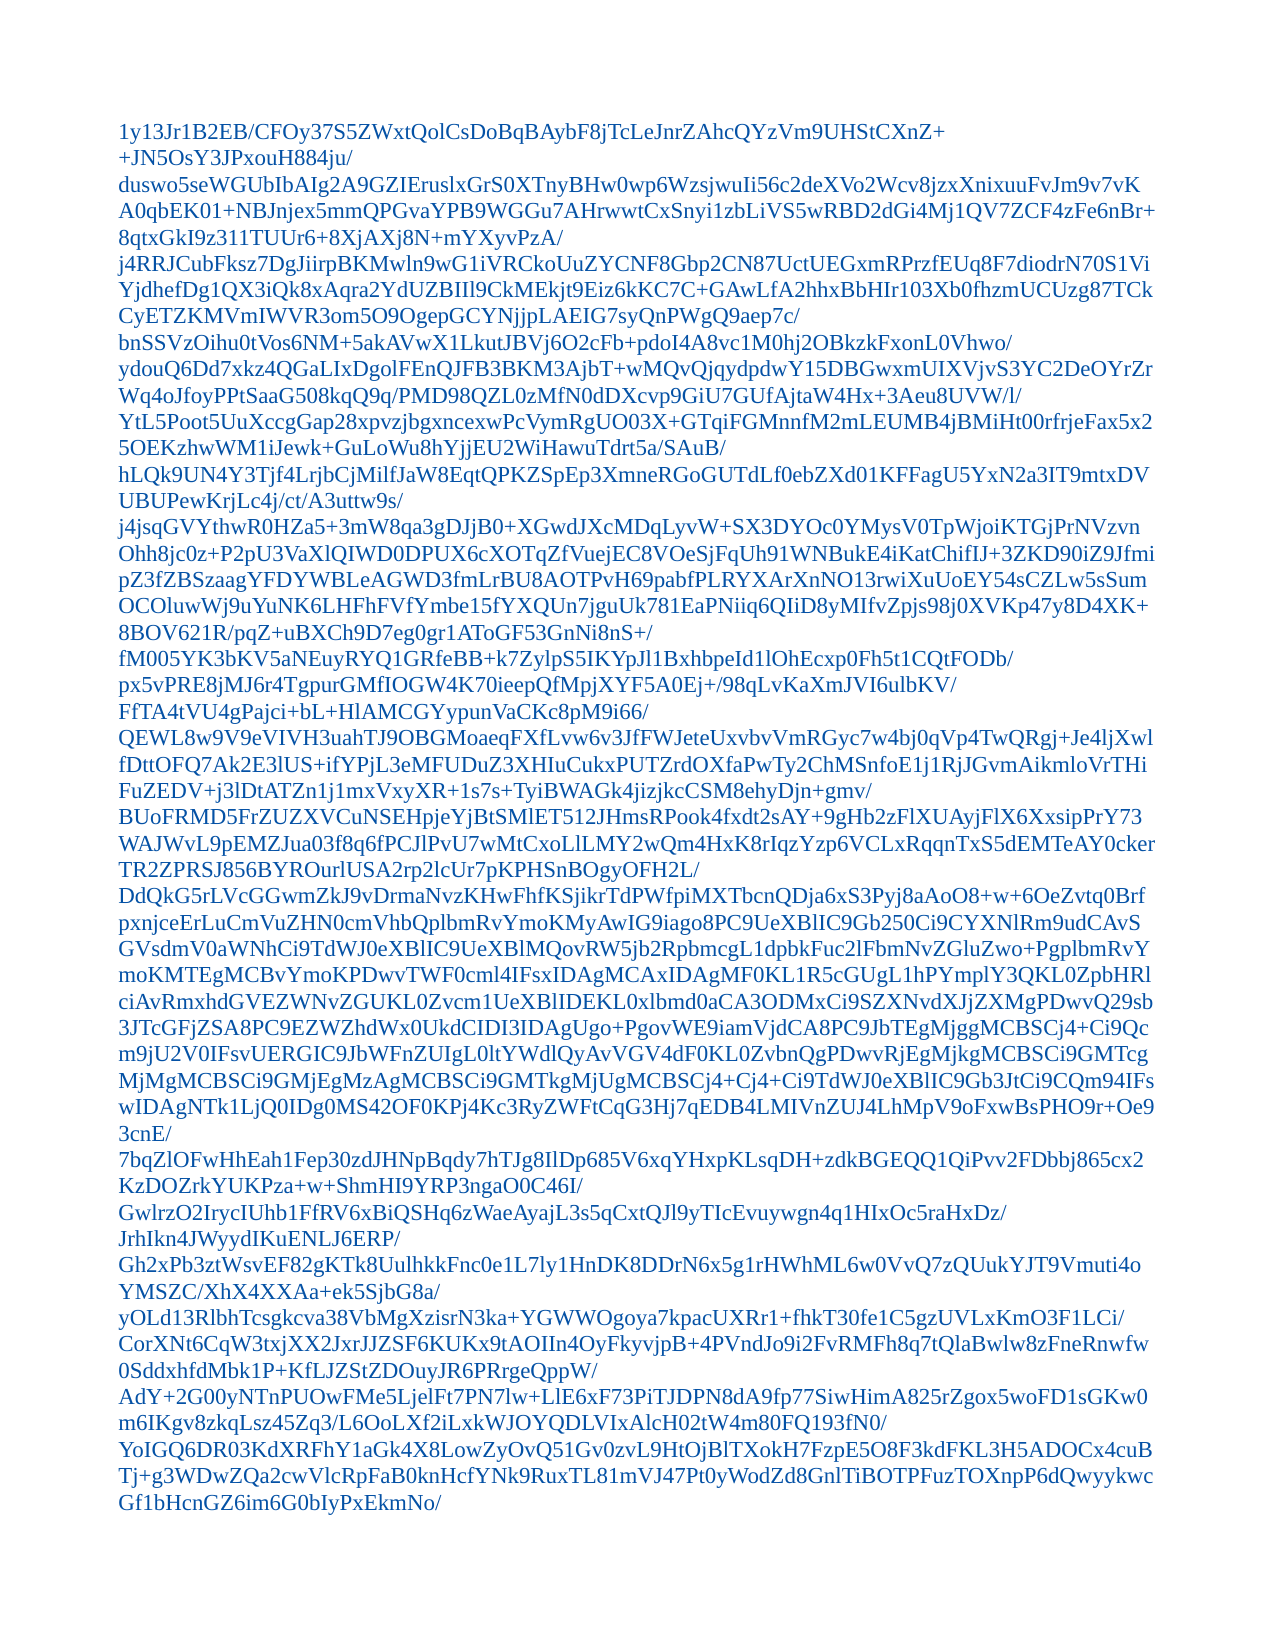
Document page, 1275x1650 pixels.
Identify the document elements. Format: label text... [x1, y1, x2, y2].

text 1y13Jr1B2EB/CFOy37S5ZWxtQolCsDoBqBAybF8jTcLeJnrZAhcQYzVm9UHStCXnZ++JN5OsY3JPxouH884ju/duswo5seWGUbIbAIg2A9GZIEruslxGrS0XTnyBHw0wp6WzsjwuIi56c2deXVo2Wcv8jzxXnixuuFvJm9v7vKA0qbEK01+NBJnjex5mmQPGvaYPB9WGGu7AHrwwtCxSnyi1zbLiVS5wRBD2dGi4Mj1QV7ZCF4zFe6nBr+8qtxGkI9z311TUUr6+8XjAXj8N+mYXyvPzA/j4RRJCubFksz7DgJiirpBKMwln9wG1iVRCkoUuZYCNF8Gbp2CN87UctUEGxmRPrzfEUq8F7diodrN70S1ViYjdhefDg1QX3iQk8xAqra2YdUZBIIl9CkMEkjt9Eiz6kKC7C+GAwLfA2hhxBbHIr103Xb0fhzmUCUzg87TCkCyETZKMVmIWVR3om5O9OgepGCYNjjpLAEIG7syQnPWgQ9aep7c/bnSSVzOihu0tVos6NM+5akAVwX1LkutJBVj6O2cFb+pdoI4A8vc1M0hj2OBkzkFxonL0Vhwo/ydouQ6Dd7xkz4QGaLIxDgolFEnQJFB3BKM3AjbT+wMQvQjqydpdwY15DBGwxmUIXVjvS3YC2DeOYrZrWq4oJfoyPPtSaaG508kqQ9q/PMD98QZL0zMfN0dDXcvp9GiU7GUfAjtaW4Hx+3Aeu8UVW/l/YtL5Poot5UuXccgGap28xpvzjbgxncexwPcVymRgUO03X+GTqiFGMnnfM2mLEUMB4jBMiHt00rfrjeFax5x25OEKzhwWM1iJewk+GuLoWu8hYjjEU2WiHawuTdrt5a/SAuB/hLQk9UN4Y3Tjf4LrjbCjMilfJaW8EqtQPKZSpEp3XmneRGoGUTdLf0ebZXd01KFFagU5YxN2a3IT9mtxDVUBUPewKrjLc4j/ct/A3uttw9s/j4jsqGVYthwR0HZa5+3mW8qa3gDJjB0+XGwdJXcMDqLyvW+SX3DYOc0YMysV0TpWjoiKTGjPrNVzvnOhh8jc0z+P2pU3VaXlQIWD0DPUX6cXOTqZfVuejEC8VOeSjFqUh91WNBukE4iKatChifIJ+3ZKD90iZ9JfmipZ3fZBSzaagYFDYWBLeAGWD3fmLrBU8AOTPvH69pabfPLRYXArXnNO13rwiXuUoEY54sCZLw5sSumOCOluwWj9uYuNK6LHFhFVfYmbe15fYXQUn7jguUk781EaPNiiq6QIiD8yMIfvZpjs98j0XVKp47y8D4XK+8BOV621R/pqZ+uBXCh9D7eg0gr1AToGF53GnNi8nS+/fM005YK3bKV5aNEuyRYQ1GRfeBB+k7ZylpS5IKYpJl1BxhbpeId1lOhEcxp0Fh5t1CQtFODb/px5vPRE8jMJ6r4TgpurGMfIOGW4K70ieepQfMpjXYF5A0Ej+/98qLvKaXmJVI6ulbKV/FfTA4tVU4gPajci+bL+HlAMCGYypunVaCKc8pM9i66/QEWL8w9V9eVIVH3uahTJ9OBGMoaeqFXfLvw6v3JfFWJeteUxvbvVmRGyc7w4bj0qVp4TwQRgj+Je4ljXwlfDttOFQ7Ak2E3lUS+ifYPjL3eMFUDuZ3XHIuCukxPUTZrdOXfaPwTy2ChMSnfoE1j1RjJGvmAikmloVrTHiFuZEDV+j3lDtATZn1j1mxVxyXR+1s7s+TyiBWAGk4jizjkcCSM8ehyDjn+gmv/BUoFRMD5FrZUZXVCuNSEHpjeYjBtSMlET512JHmsRPook4fxdt2sAY+9gHb2zFlXUAyjFlX6XxsipPrY73WAJWvL9pEMZJua03f8q6fPCJlPvU7wMtCxoLlLMY2wQm4HxK8rIqzYzp6VCLxRqqnTxS5dEMTeAY0ckerTR2ZPRSJ856BYROurlUSA2rp2lcUr7pKPHSnBOgyOFH2L/DdQkG5rLVcGGwmZkJ9vDrmaNvzKHwFhfKSjikrTdPWfpiMXTbcnQDja6xS3Pyj8aAoO8+w+6OeZvtq0BrfpxnjceErLuCmVuZHN0cmVhbQplbmRvYmoKMyAwIG9iago8PC9UeXBlIC9Gb250Ci9CYXNlRm9udCAvSGVsdmV0aWNhCi9TdWJ0eXBlIC9UeXBlMQovRW5jb2RpbmcgL1dpbkFuc2lFbmNvZGluZwo+PgplbmRvYmoKMTEgMCBvYmoKPDwvTWF0cml4IFsxIDAgMCAxIDAgMF0KL1R5cGUgL1hPYmplY3QKL0ZpbHRlciAvRmxhdGVEZWNvZGUKL0Zvcm1UeXBlIDEKL0xlbmd0aCA3ODMxCi9SZXNvdXJjZXMgPDwvQ29sb3JTcGFjZSA8PC9EZWZhdWx0UkdCIDI3IDAgUgo+PgovWE9iamVjdCA8PC9JbTEgMjggMCBSCj4+Ci9Qcm9jU2V0IFsvUERGIC9JbWFnZUIgL0ltYWdlQyAvVGV4dF0KL0ZvbnQgPDwvRjEgMjkgMCBSCi9GMTcgMjMgMCBSCi9GMjEgMzAgMCBSCi9GMTkgMjUgMCBSCj4+Cj4+Ci9TdWJ0eXBlIC9Gb3JtCi9CQm94IFswIDAgNTk1LjQ0IDg0MS42OF0KPj4Kc3RyZWFtCqG3Hj7qEDB4LMIVnZUJ4LhMpV9oFxwBsPHO9r+Oe93cnE/7bqZlOFwHhEah1Fep30zdJHNpBqdy7hTJg8IlDp685V6xqYHxpKLsqDH+zdkBGEQQ1QiPvv2FDbbj865cx2KzDOZrkYUKPza+w+ShmHI9YRP3ngaO0C46I/GwlrzO2IrycIUhb1FfRV6xBiQSHq6zWaeAyajL3s5qCxtQJl9yTIcEvuywgn4q1HIxOc5raHxDz/JrhIkn4JWyydIKuENLJ6ERP/Gh2xPb3ztWsvEF82gKTk8UulhkkFnc0e1L7ly1HnDK8DDrN6x5g1rHWhML6w0VvQ7zQUukYJT9Vmuti4oYMSZC/XhX4XXAa+ek5SjbG8a/yOLd13RlbhTcsgkcva38VbMgXzisrN3ka+YGWWOgoya7kpacUXRr1+fhkT30fe1C5gzUVLxKmO3F1LCi/CorXNt6CqW3txjXX2JxrJJZSF6KUKx9tAOIIn4OyFkyvjpB+4PVndJo9i2FvRMFh8q7tQlaBwlw8zFneRnwfw0SddxhfdMbk1P+KfLJZStZDOuyJR6PRrgeQppW/AdY+2G00yNTnPUOwFMe5LjelFt7PN7lw+LlE6xF73PiTJDPN8dA9fp77SiwHimA825rZgox5woFD1sGKw0m6IKgv8zkqLsz45Zq3/L6OoLXf2iLxkWJOYQDLVIxAlcH02tW4m80FQ193fN0/YoIGQ6DR03KdXRFhY1aGk4X8LowZyOvQ51Gv0zvL9HtOjBlTXokH7FzpE5O8F3kdFKL3H5ADOCx4cuBTj+g3WDwZQa2cwVlcRpFaB0knHcfYNk9RuxTL81mVJ47Pt0yWodZd8GnlTiBOTPFuzTOXnpP6dQwyykwcGf1bHcnGZ6im6G0bIyPxEkmNo/ [118, 118, 1157, 1515]
